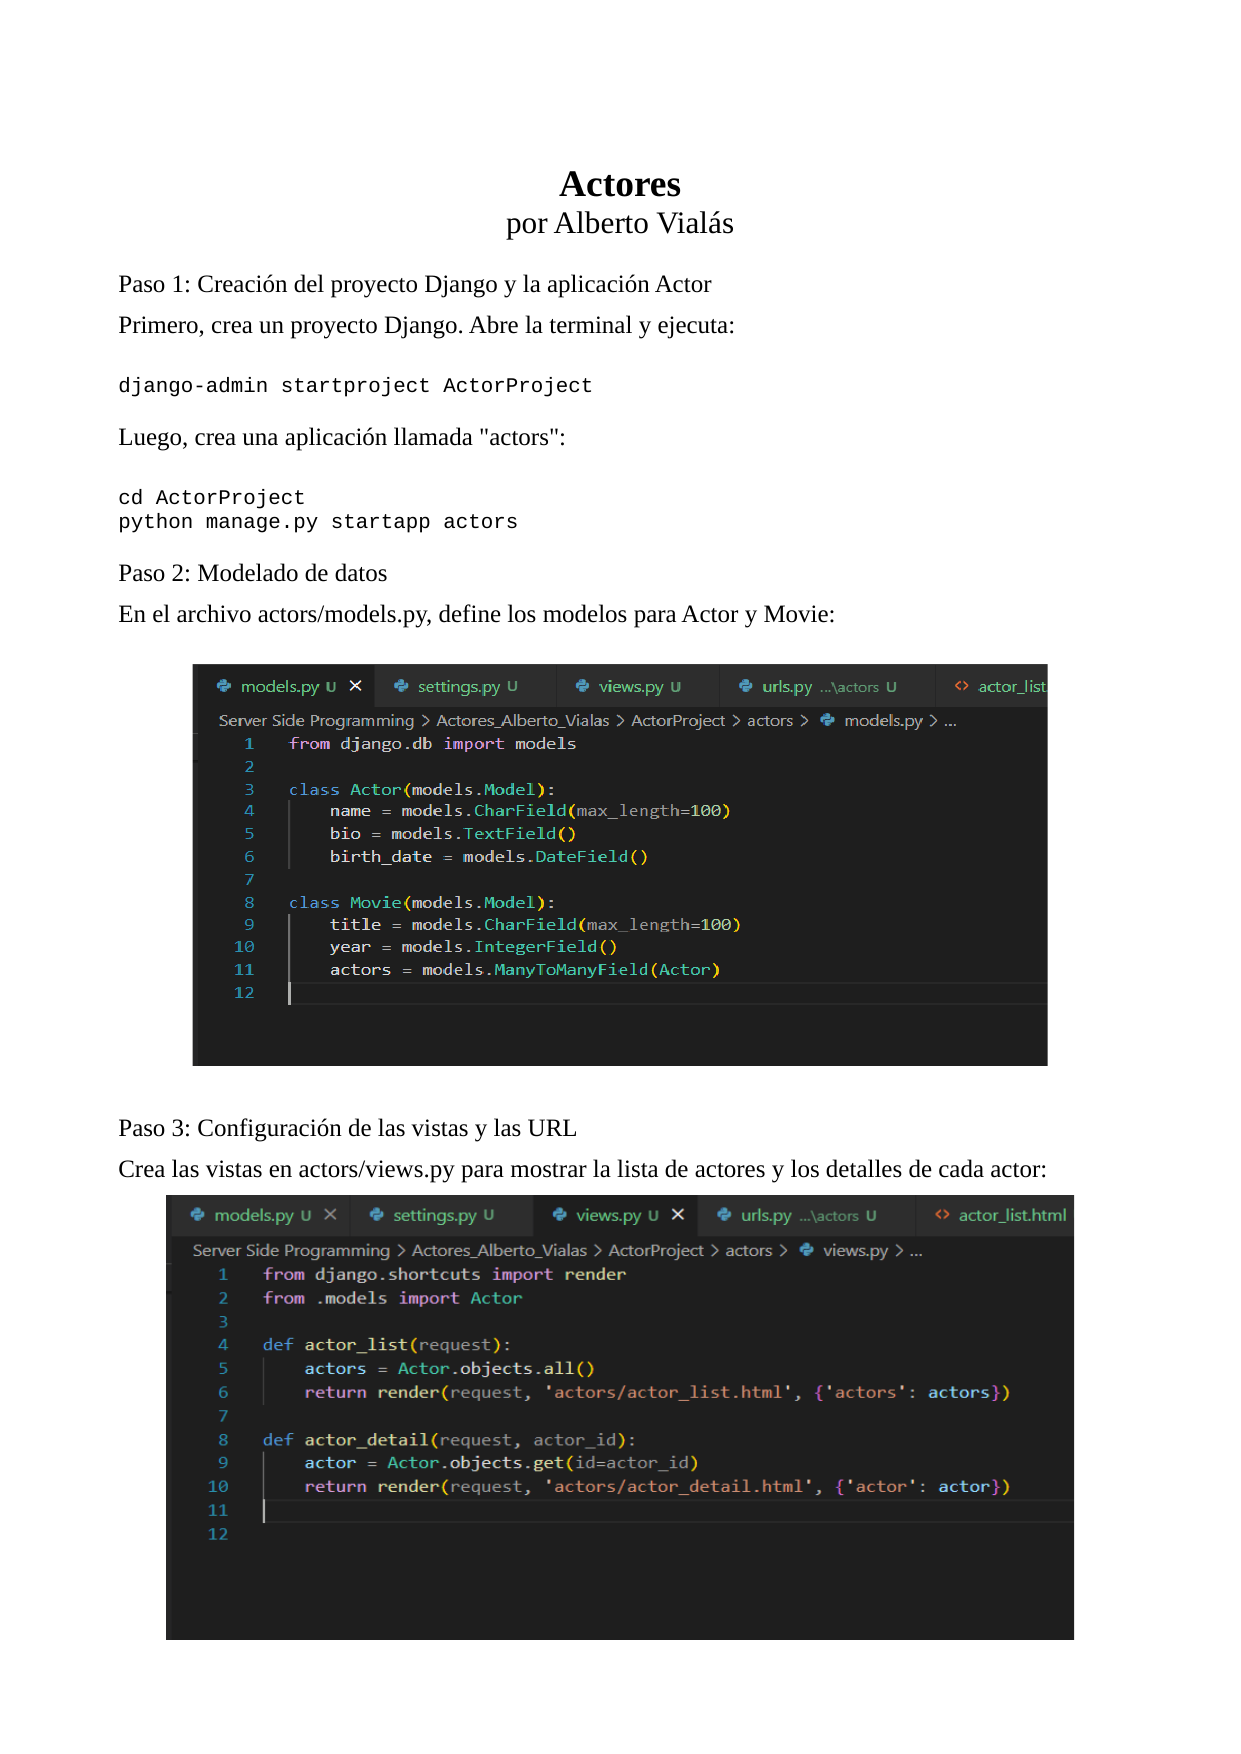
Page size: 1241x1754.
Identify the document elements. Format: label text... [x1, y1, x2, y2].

text por Alberto Vialás [118, 204, 1122, 240]
text Paso 2: Modelado de datos [118, 558, 1122, 587]
text Actores [118, 161, 1122, 204]
text Luego, crea una aplicación llamada "actors": [118, 422, 1122, 451]
text python manage.py startapp actors [118, 511, 1122, 535]
picture [192, 664, 1048, 1066]
picture [166, 1195, 1075, 1640]
text Paso 1: Creación del proyecto Django y la aplicación Actor [118, 269, 1122, 298]
text django-admin startproject ActorProject [118, 375, 1122, 399]
text En el archivo actors/models.py, define los modelos para Actor y Movie: [118, 599, 1122, 628]
text cd ActorProject [118, 487, 1122, 511]
text Primero, crea un proyecto Django. Abre la terminal y ejecuta: [118, 310, 1122, 339]
text Paso 3: Configuración de las vistas y las URL [118, 1113, 1122, 1142]
text Crea las vistas en actors/views.py para mostrar la lista de actores y los detalles de cada actor: [118, 1154, 1122, 1183]
